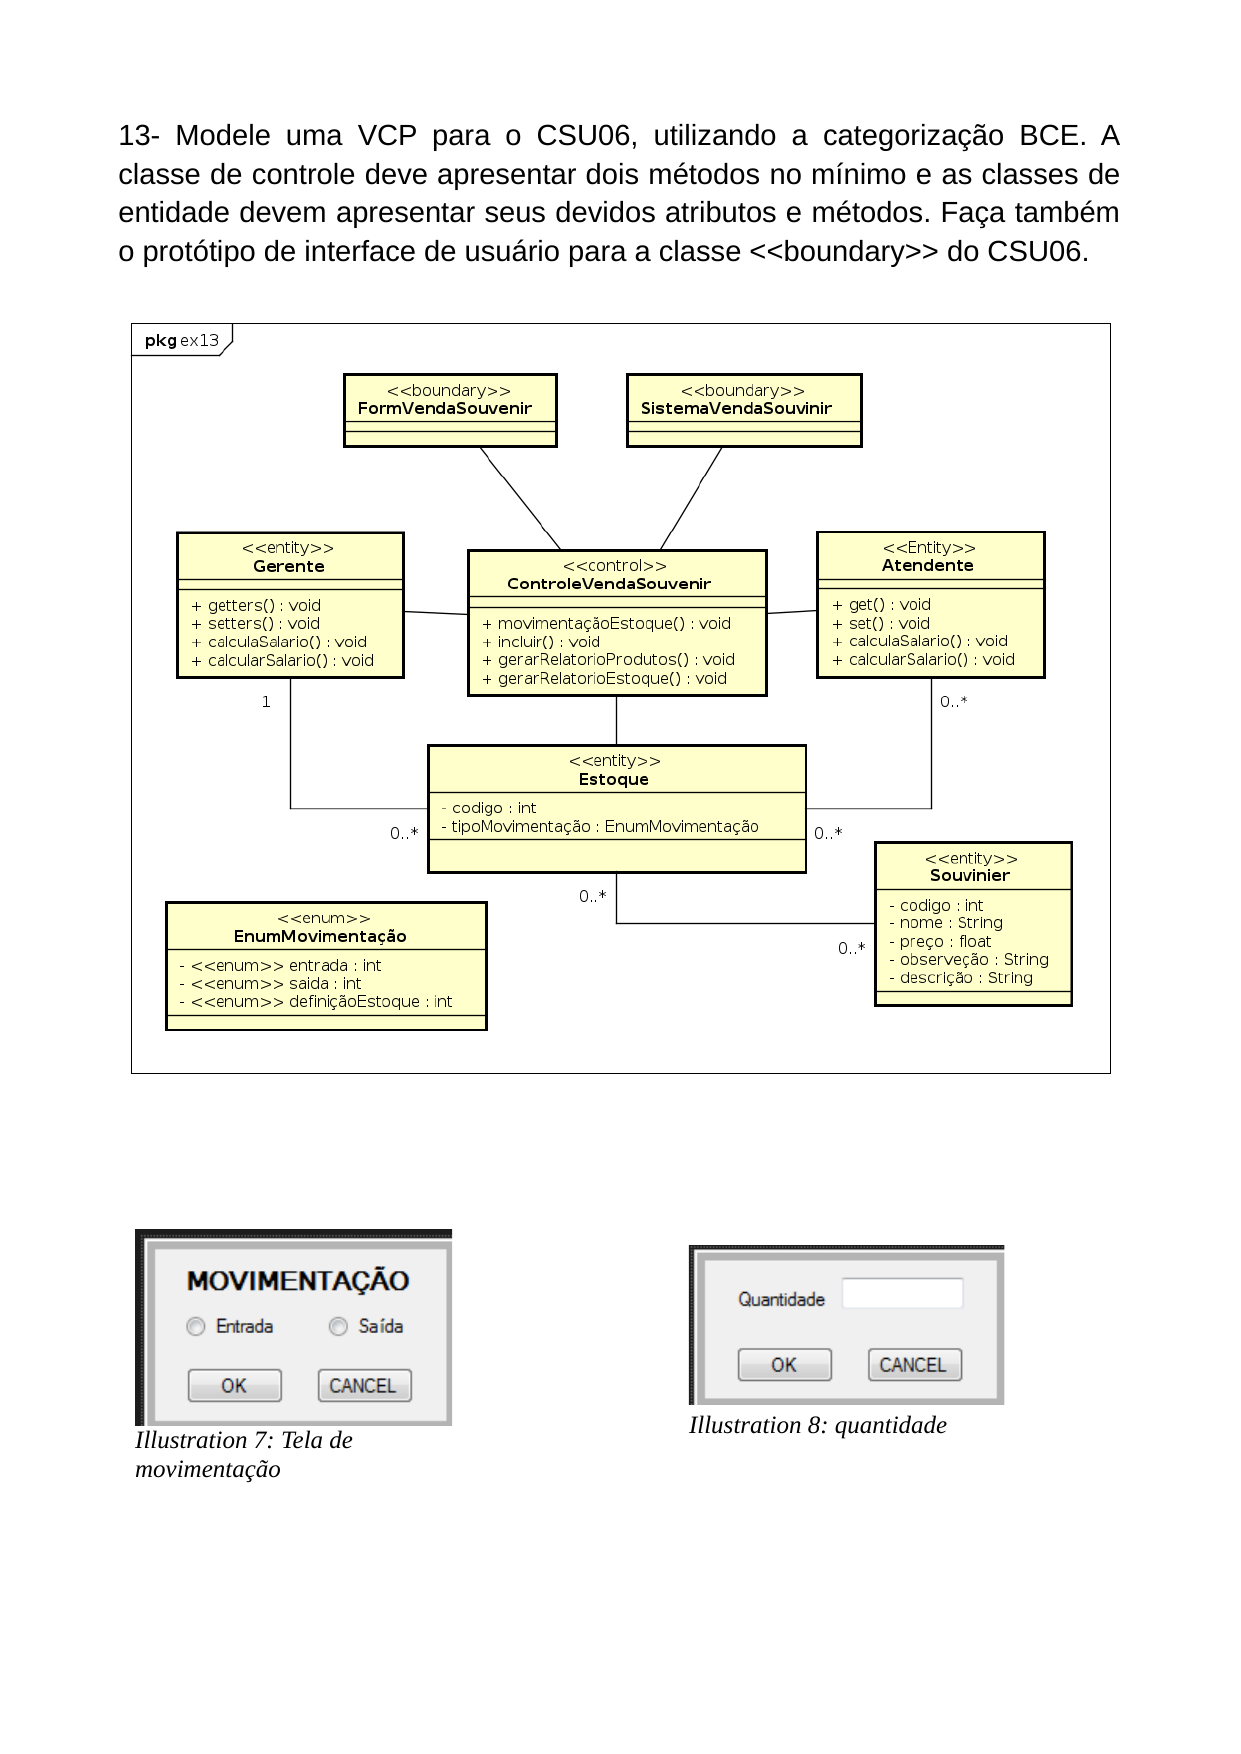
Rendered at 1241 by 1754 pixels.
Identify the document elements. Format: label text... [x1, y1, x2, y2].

picture [118, 310, 1123, 1085]
picture [135, 1229, 453, 1426]
text 13- Modele uma VCP para o CSU06, utilizando a categorização BCE. A classe de controle deve apresentar dois métodos no mínimo e as classes de entidade devem apresentar seus devidos atributos e métodos. Faça também o protótipo de interface de usuário para a classe <<boundary>> do CSU06. [118, 118, 1122, 267]
text Illustration 7: Tela de movimentação [135, 1426, 452, 1483]
text Illustration 8: quantidade [689, 1405, 1004, 1439]
picture [688, 1245, 1005, 1405]
